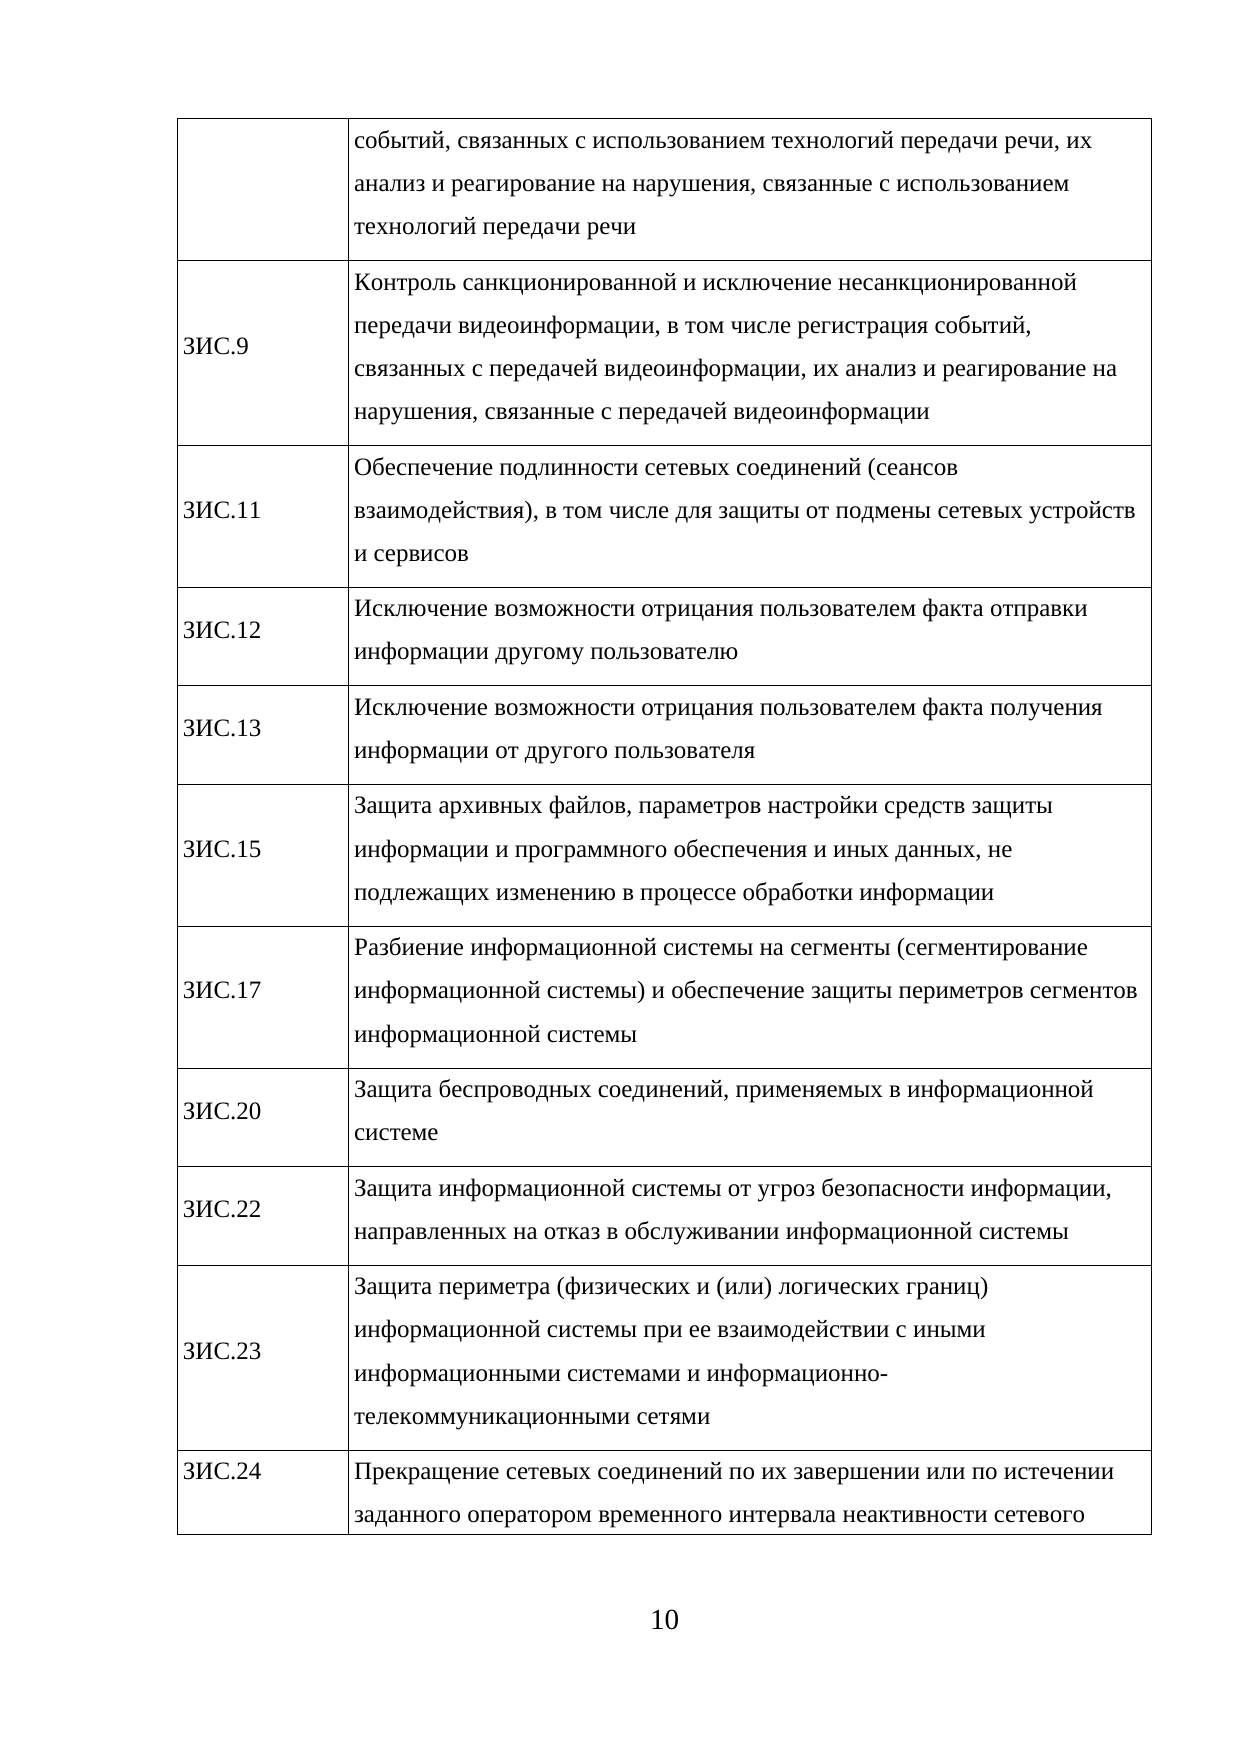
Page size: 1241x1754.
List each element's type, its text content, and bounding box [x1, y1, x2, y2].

table_cell Исключение возможности отрицания пользователем факта отправки информации другому пользователю [349, 588, 1151, 685]
table_cell Защита информационной системы от угроз безопасности информации, направленных на отказ в обслуживании информационной системы [349, 1167, 1151, 1265]
table_cell ЗИС.11 [178, 446, 348, 587]
table_cell [178, 119, 348, 260]
table_cell Обеспечение подлинности сетевых соединений (сеансов взаимодействия), в том числе для защиты от подмены сетевых устройств и сервисов [349, 446, 1151, 587]
table_cell Исключение возможности отрицания пользователем факта получения информации от другого пользователя [349, 686, 1151, 784]
table_cell Защита беспроводных соединений, применяемых в информационной системе [349, 1069, 1151, 1166]
table_cell ЗИС.12 [178, 588, 348, 685]
table_cell Разбиение информационной системы на сегменты (сегментирование информационной системы) и обеспечение защиты периметров сегментов информационной системы [349, 927, 1151, 1067]
table_cell событий, связанных с использованием технологий передачи речи, их анализ и реагирование на нарушения, связанные с использованием технологий передачи речи [349, 119, 1151, 260]
table_cell ЗИС.15 [178, 785, 348, 926]
table_cell ЗИС.20 [178, 1069, 348, 1166]
table_cell ЗИС.22 [178, 1167, 348, 1265]
table_cell Контроль санкционированной и исключение несанкционированной передачи видеоинформации, в том числе регистрация событий, связанных с передачей видеоинформации, их анализ и реагирование на нарушения, связанные с передачей видеоинформации [349, 261, 1151, 445]
table_cell ЗИС.17 [178, 927, 348, 1067]
table_cell Защита архивных файлов, параметров настройки средств защиты информации и программного обеспечения и иных данных, не подлежащих изменению в процессе обработки информации [349, 785, 1151, 926]
table_cell ЗИС.13 [178, 686, 348, 784]
table_cell Прекращение сетевых соединений по их завершении или по истечении заданного оператором временного интервала неактивности сетевого [349, 1451, 1151, 1534]
table_cell ЗИС.9 [178, 261, 348, 445]
table_cell ЗИС.23 [178, 1266, 348, 1449]
table_cell ЗИС.24 [178, 1451, 348, 1534]
table_cell Защита периметра (физических и (или) логических границ) информационной системы при ее взаимодействии с иными информационными системами и информационно-телекоммуникационными сетями [349, 1266, 1151, 1449]
